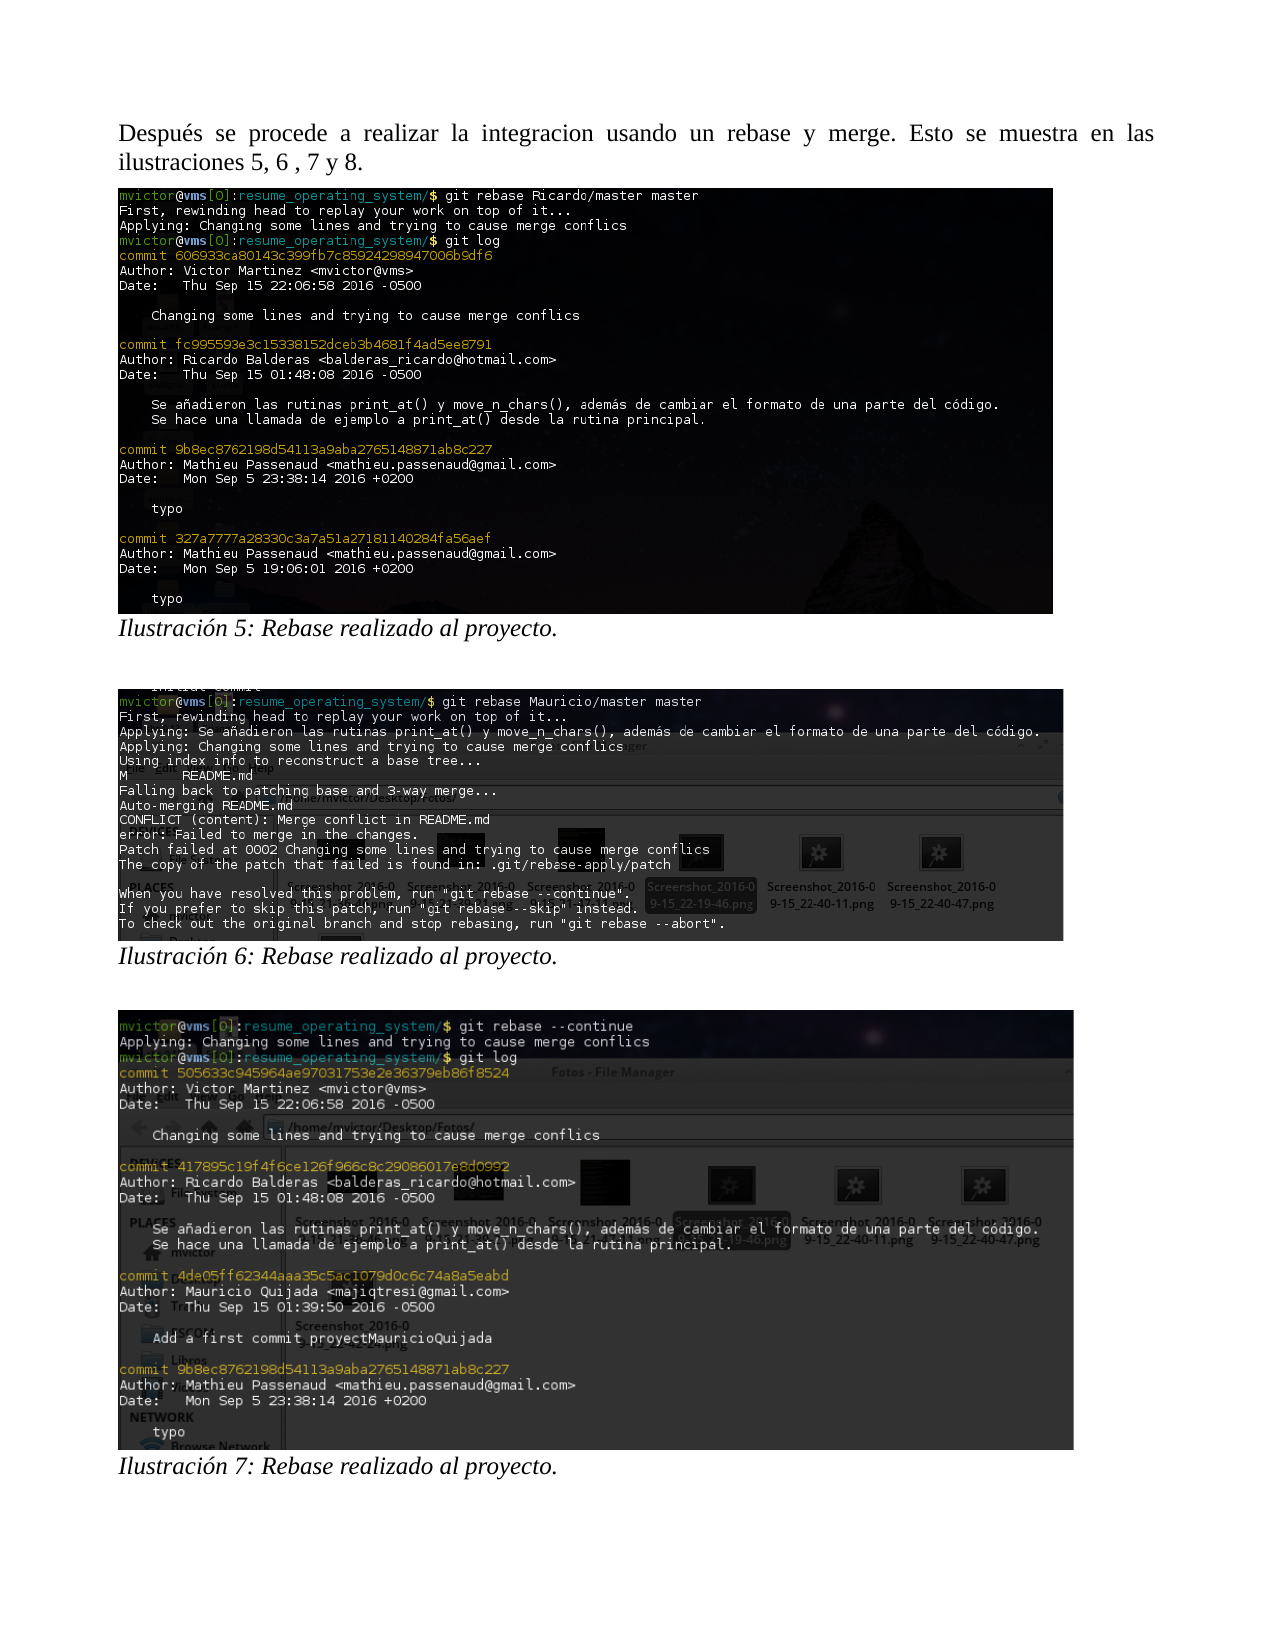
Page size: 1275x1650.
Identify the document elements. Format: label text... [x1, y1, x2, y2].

text Ilustración 5: Rebase realizado al proyecto. [118, 188, 1157, 642]
text Ilustración 6: Rebase realizado al proyecto. [118, 689, 1157, 969]
text Después se procede a realizar la integracion usando un rebase y merge. Esto se muestra en las ilustraciones 5, 6 , 7 y 8. [118, 118, 1157, 176]
picture [118, 689, 1064, 941]
picture [118, 188, 1053, 614]
text Ilustración 7: Rebase realizado al proyecto. [118, 1011, 1157, 1480]
picture [118, 1010, 1074, 1450]
